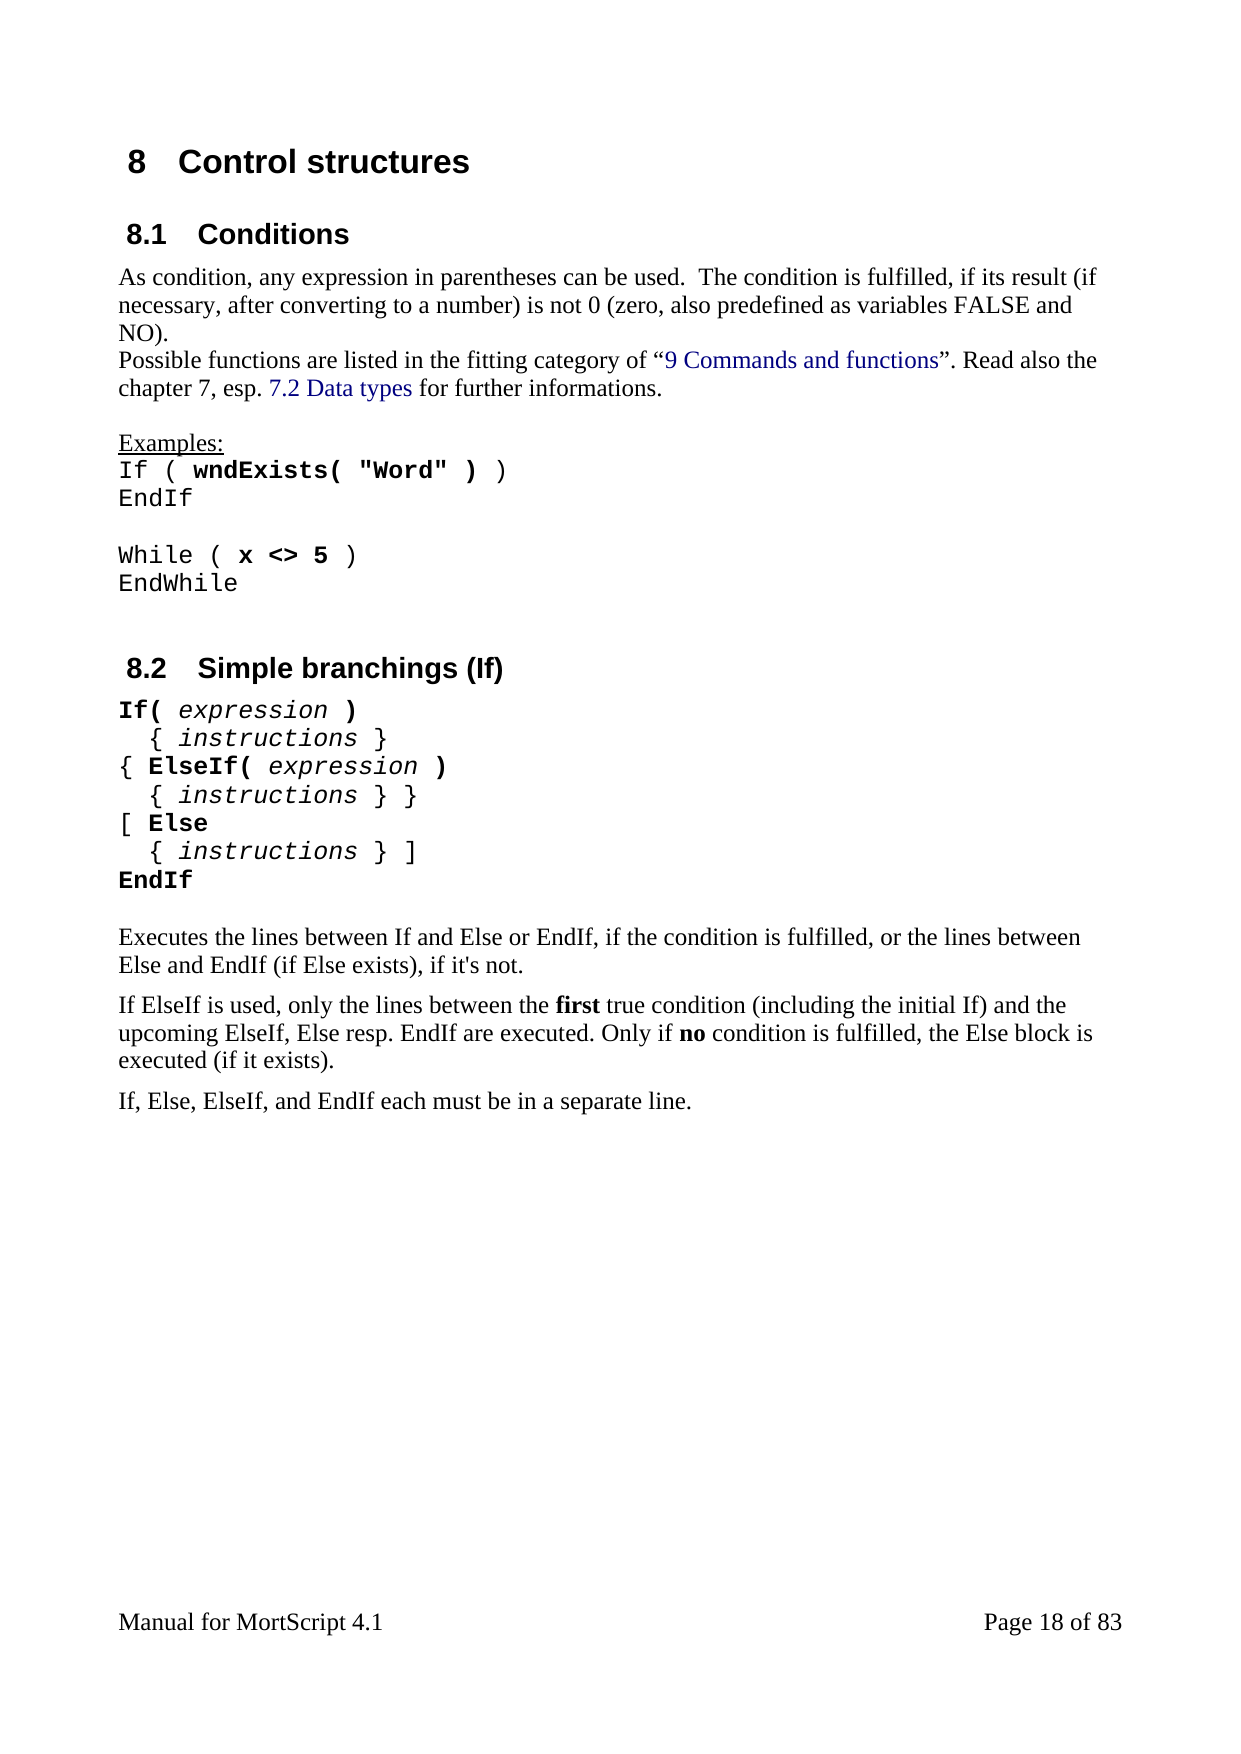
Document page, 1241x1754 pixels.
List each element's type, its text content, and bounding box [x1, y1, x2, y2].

text { ElseIf( expression ) [118, 754, 1122, 782]
text If ElseIf is used, only the lines between the first true condition (including the initial If) and the upcoming ElseIf, Else resp. EndIf are executed. Only if no condition is fulfilled, the Else block is executed (if it exists). [118, 991, 1122, 1074]
text Examples: [118, 429, 1122, 457]
text { instructions } } [118, 782, 1122, 811]
text EndIf [118, 867, 1122, 896]
text If( expression ) [118, 697, 1122, 726]
text If, Else, ElseIf, and EndIf each must be in a separate line. [118, 1087, 1122, 1114]
text [ Else [118, 811, 1122, 839]
subtitle Control structures [118, 143, 1122, 181]
text Possible functions are listed in the fitting category of “9 Commands and functions”. Read also the chapter 7, esp. 7.2 Data types for further informations. [118, 346, 1122, 402]
text EndIf [118, 486, 1122, 514]
text { instructions } ] [118, 839, 1122, 867]
text Executes the lines between If and Else or EndIf, if the condition is fulfilled, or the lines between Else and EndIf (if Else exists), if it's not. [118, 923, 1122, 979]
text As condition, any expression in parentheses can be used. The condition is fulfilled, if its result (if necessary, after converting to a number) is not 0 (zero, also predefined as variables FALSE and NO). [118, 263, 1122, 346]
subtitle Simple branchings (If) [118, 652, 1122, 685]
text EndWhile [118, 571, 1122, 599]
text While ( x <> 5 ) [118, 542, 1122, 571]
text { instructions } [118, 726, 1122, 754]
subtitle Conditions [118, 218, 1122, 251]
text If ( wndExists( "Word" ) ) [118, 457, 1122, 486]
